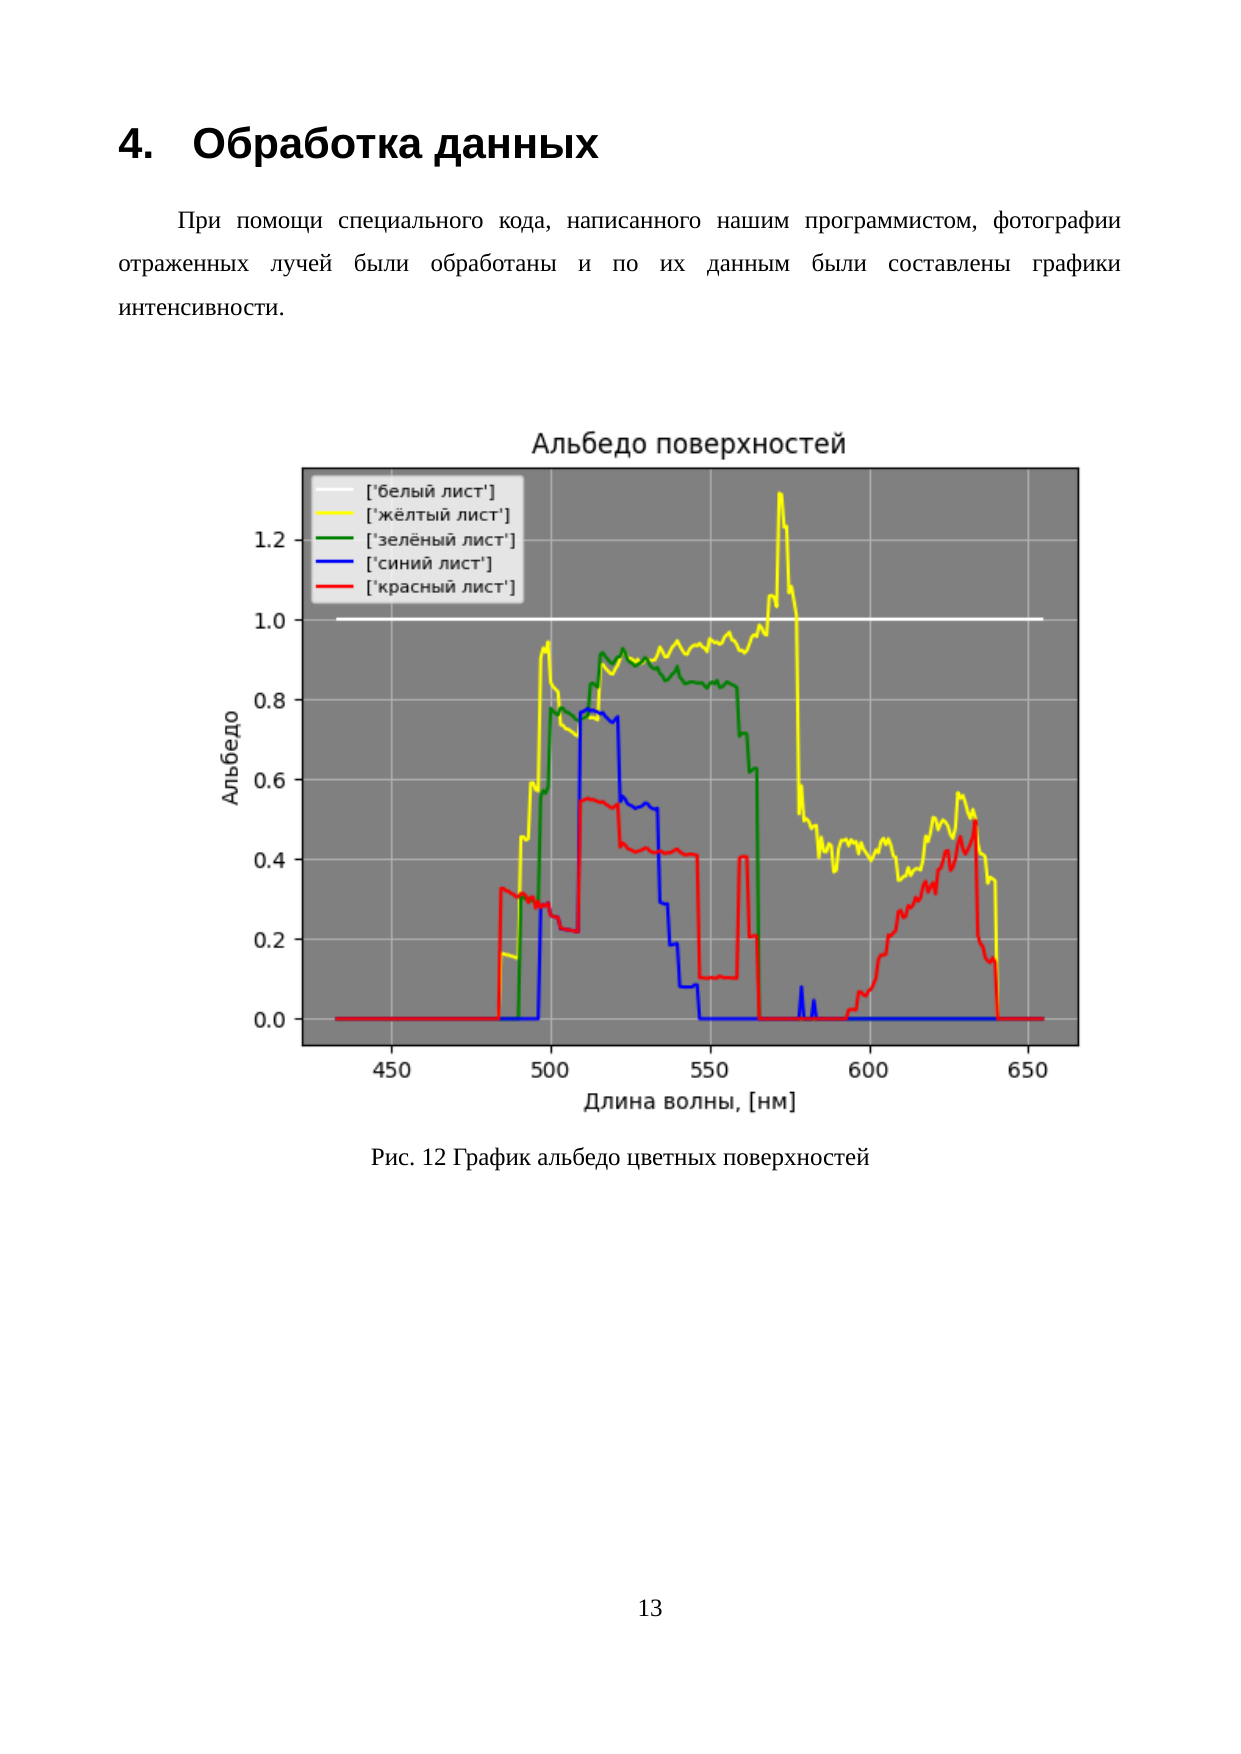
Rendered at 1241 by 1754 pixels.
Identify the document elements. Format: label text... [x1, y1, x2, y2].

picture [177, 377, 1178, 1128]
text При помощи специального кода, написанного нашим программистом, фотографии отраженных лучей были обработаны и по их данным были составлены графики интенсивности. [118, 205, 1122, 320]
subtitle Обработка данных [118, 118, 1122, 168]
text Рис. 12 График альбедо цветных поверхностей [118, 1142, 1122, 1171]
